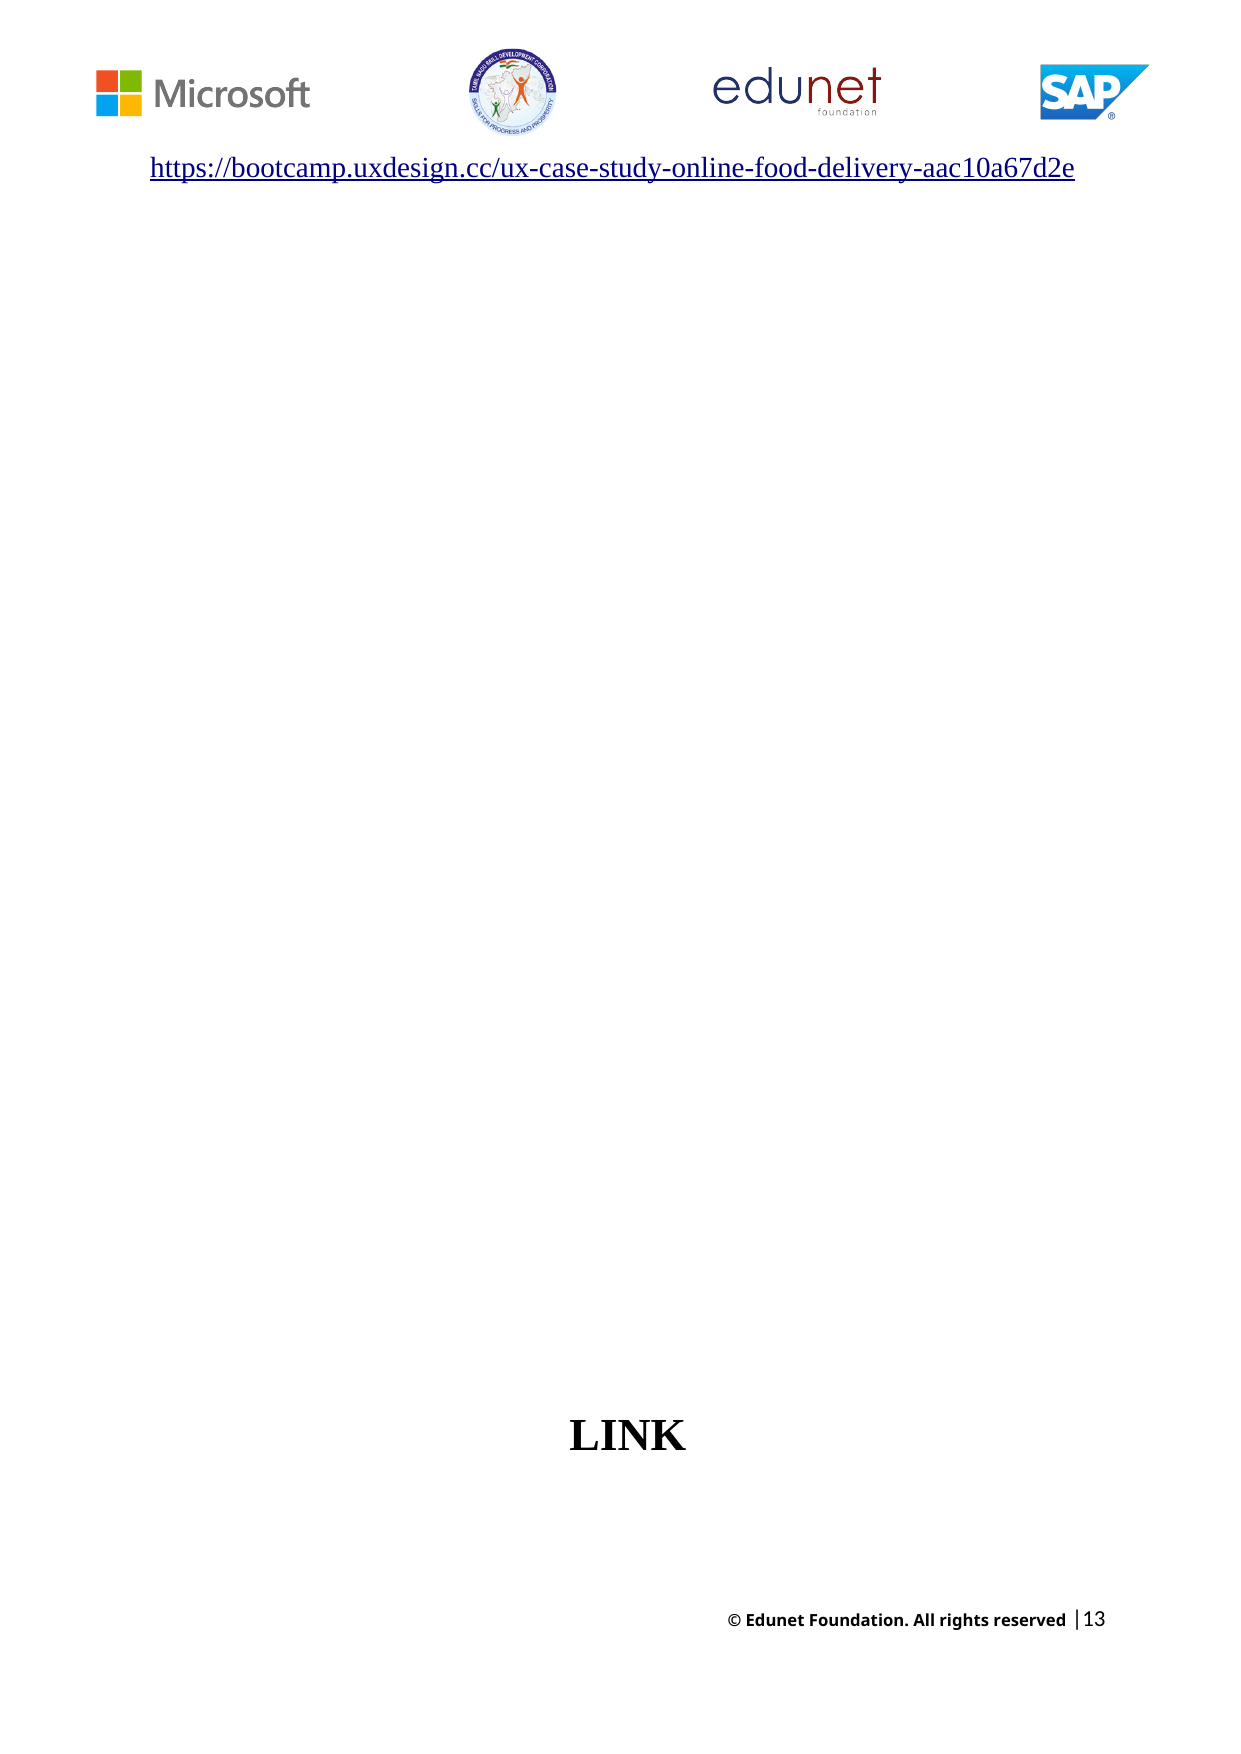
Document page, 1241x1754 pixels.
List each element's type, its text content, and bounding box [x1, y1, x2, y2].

text LINK [150, 1408, 1105, 1461]
text https://bootcamp.uxdesign.cc/ux-case-study-online-food-delivery-aac10a67d2e [150, 150, 1105, 183]
